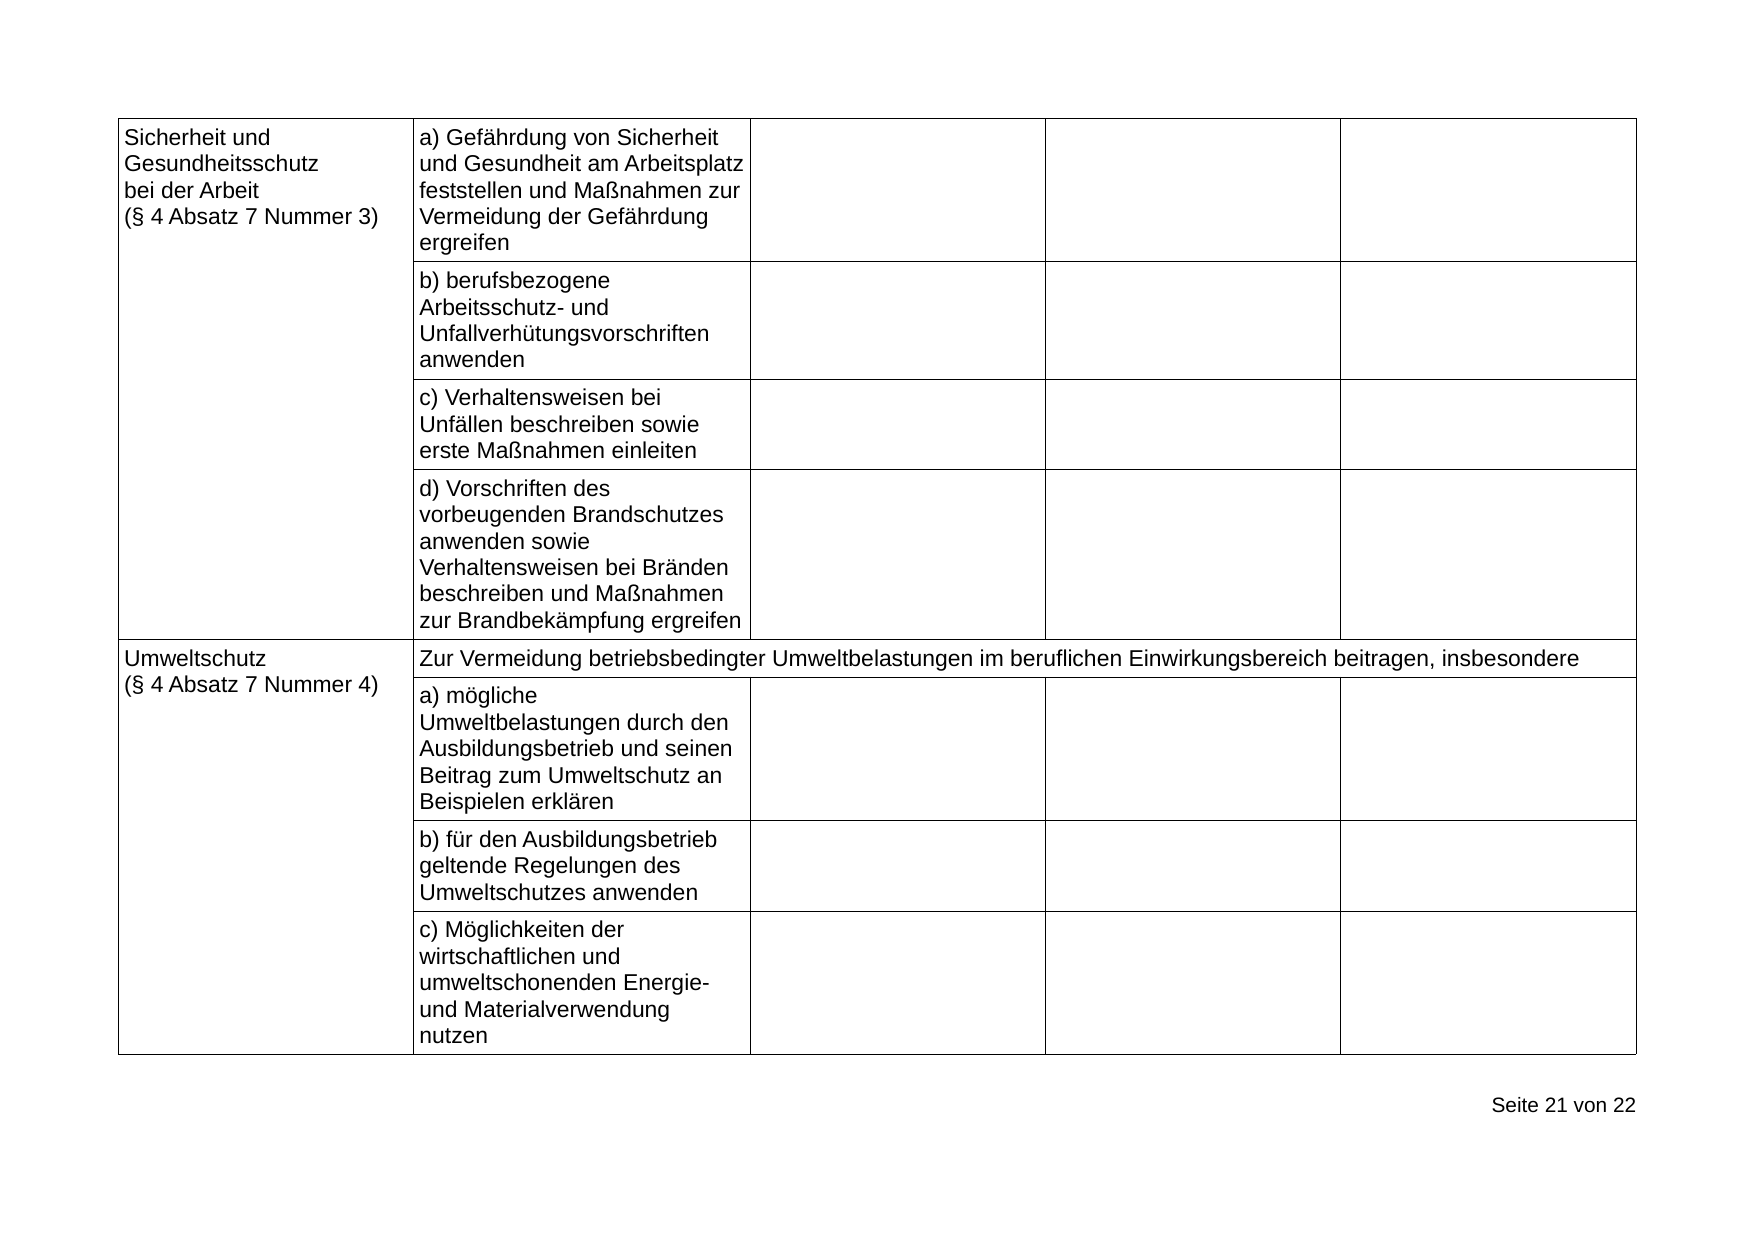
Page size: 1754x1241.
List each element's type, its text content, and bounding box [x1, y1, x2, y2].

table_cell Sicherheit und Gesundheitsschutz bei der Arbeit (§ 4 Absatz 7 Nummer 3) [119, 119, 413, 639]
table_cell [1046, 821, 1340, 911]
table_cell [1341, 262, 1636, 378]
table_cell a) Gefährdung von Sicherheit und Gesundheit am Arbeitsplatz feststellen und Maßnahmen zur Vermeidung der Gefährdung ergreifen [414, 119, 750, 261]
table_cell [751, 821, 1045, 911]
table_cell [1341, 912, 1636, 1054]
table_cell [751, 262, 1045, 378]
table_cell b) berufsbezogene Arbeitsschutz- und Unfallverhütungsvorschriften anwenden [414, 262, 750, 378]
table_cell Umweltschutz (§ 4 Absatz 7 Nummer 4) [119, 640, 413, 1054]
table_cell [1046, 912, 1340, 1054]
table_cell b) für den Ausbildungsbetrieb geltende Regelungen des Umweltschutzes anwenden [414, 821, 750, 911]
table_cell [1046, 678, 1340, 820]
table_cell [751, 678, 1045, 820]
table_cell [751, 380, 1045, 469]
table_cell [751, 119, 1045, 261]
table_cell [1341, 470, 1636, 639]
table_cell d) Vorschriften des vorbeugenden Brandschutzes anwenden sowie Verhaltensweisen bei Bränden beschreiben und Maßnahmen zur Brandbekämpfung ergreifen [414, 470, 750, 639]
table_cell [1341, 380, 1636, 469]
table_cell [1046, 119, 1340, 261]
table_cell [1046, 262, 1340, 378]
table_cell [1341, 821, 1636, 911]
table_cell [1046, 380, 1340, 469]
table_cell [1341, 678, 1636, 820]
table_cell c) Möglichkeiten der wirtschaftlichen und umweltschonenden Energie- und Materialverwendung nutzen [414, 912, 750, 1054]
table_cell [1046, 470, 1340, 639]
table_cell [751, 912, 1045, 1054]
table_cell a) mögliche Umweltbelastungen durch den Ausbildungsbetrieb und seinen Beitrag zum Umweltschutz an Beispielen erklären [414, 678, 750, 820]
table_cell c) Verhaltensweisen bei Unfällen beschreiben sowie erste Maßnahmen einleiten [414, 380, 750, 469]
table_cell [1341, 119, 1636, 261]
table_cell [751, 470, 1045, 639]
table_cell Zur Vermeidung betriebsbedingter Umweltbelastungen im beruflichen Einwirkungsbereich beitragen, insbesondere [414, 640, 1636, 677]
